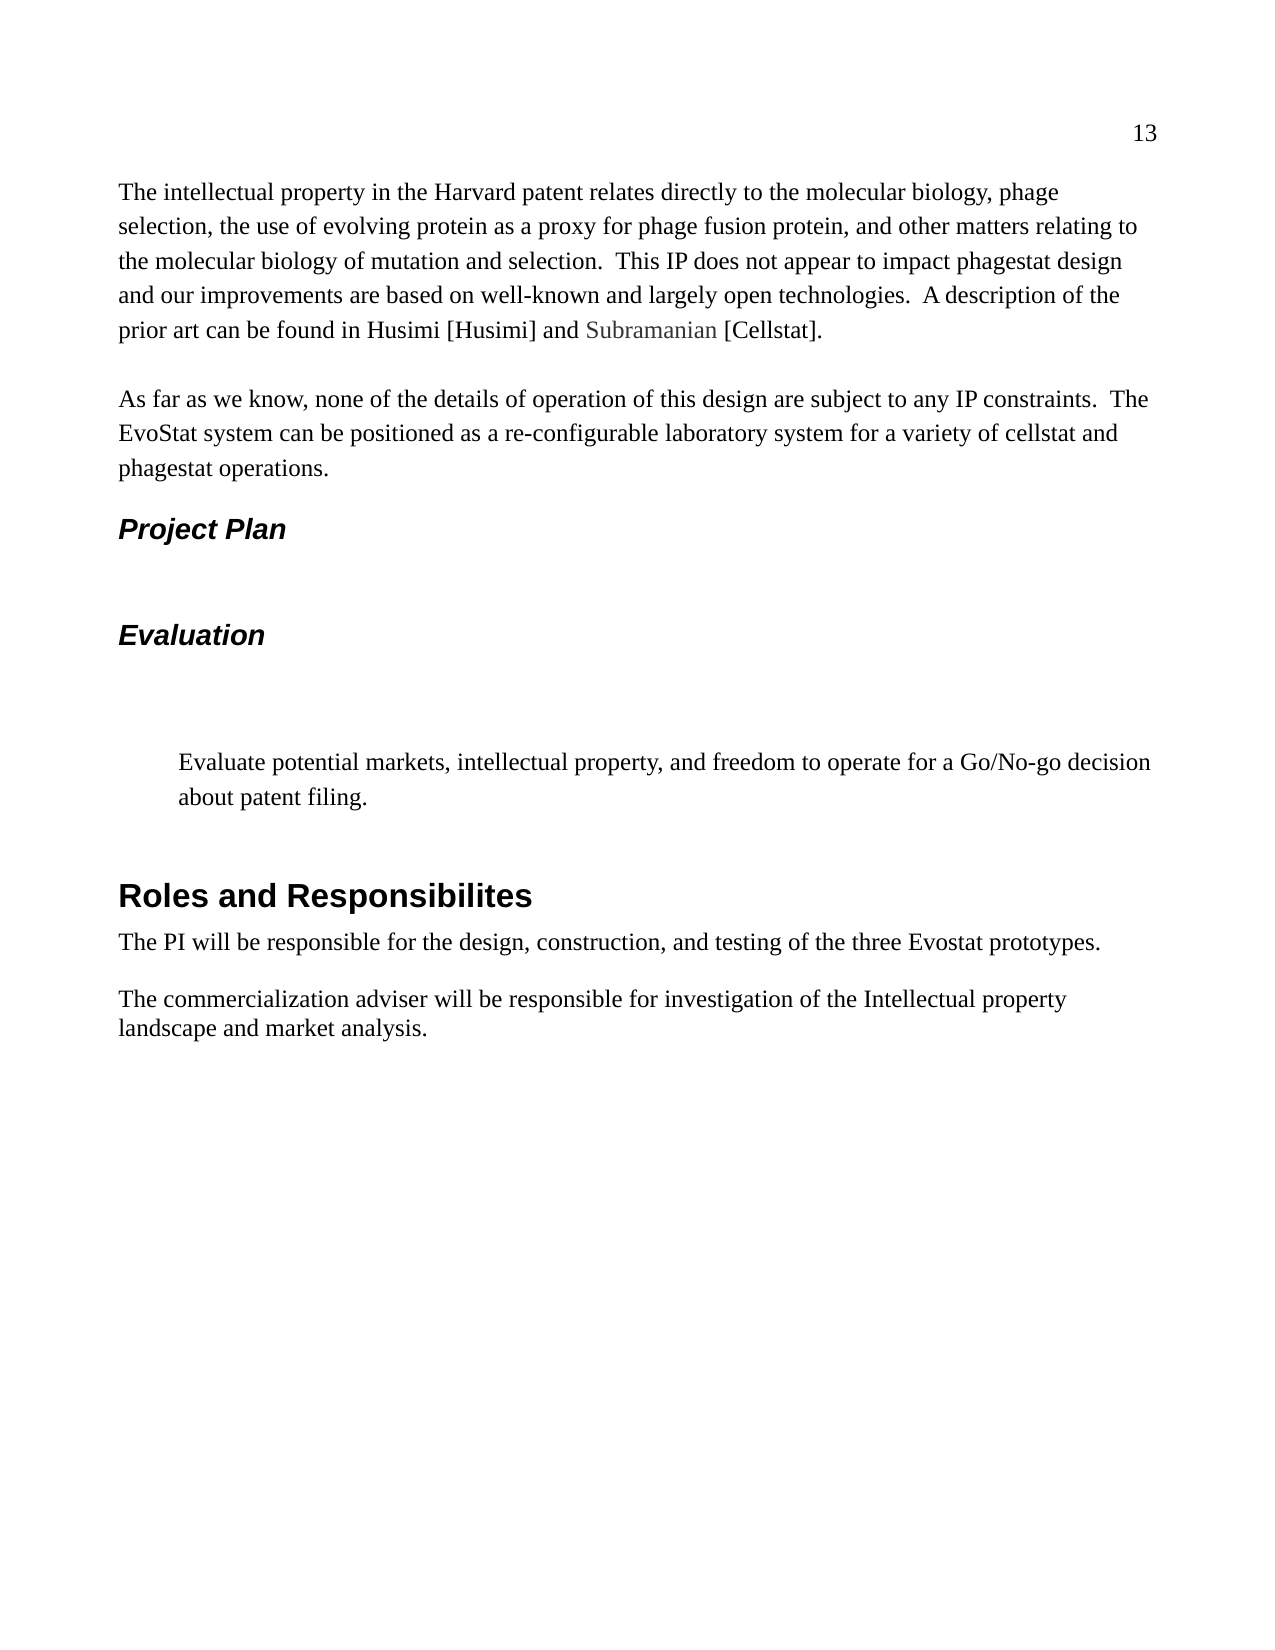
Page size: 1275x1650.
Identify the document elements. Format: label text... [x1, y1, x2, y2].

subtitle Roles and Responsibilites [118, 876, 1157, 914]
subtitle Project Plan [118, 512, 1157, 546]
text The intellectual property in the Harvard patent relates directly to the molecular biology, phage selection, the use of evolving protein as a proxy for phage fusion protein, and other matters relating to the molecular biology of mutation and selection. This IP does not appear to impact phagestat design and our improvements are based on well-known and largely open technologies. A description of the prior art can be found in Husimi [Husimi] and Subramanian [Cellstat]. As far as we know, none of the details of operation of this design are subject to any IP constraints. The EvoStat system can be positioned as a re-configurable laboratory system for a variety of cellstat and phagestat operations. [118, 177, 1157, 481]
list Evaluate potential markets, intellectual property, and freedom to operate for a Go/No-go decision about patent filing. [118, 747, 1157, 845]
text The PI will be responsible for the design, construction, and testing of the three Evostat prototypes. [118, 927, 1157, 955]
text The commercialization adviser will be responsible for investigation of the Intellectual property landscape and market analysis. [118, 984, 1157, 1042]
subtitle Evaluation [118, 618, 1157, 651]
